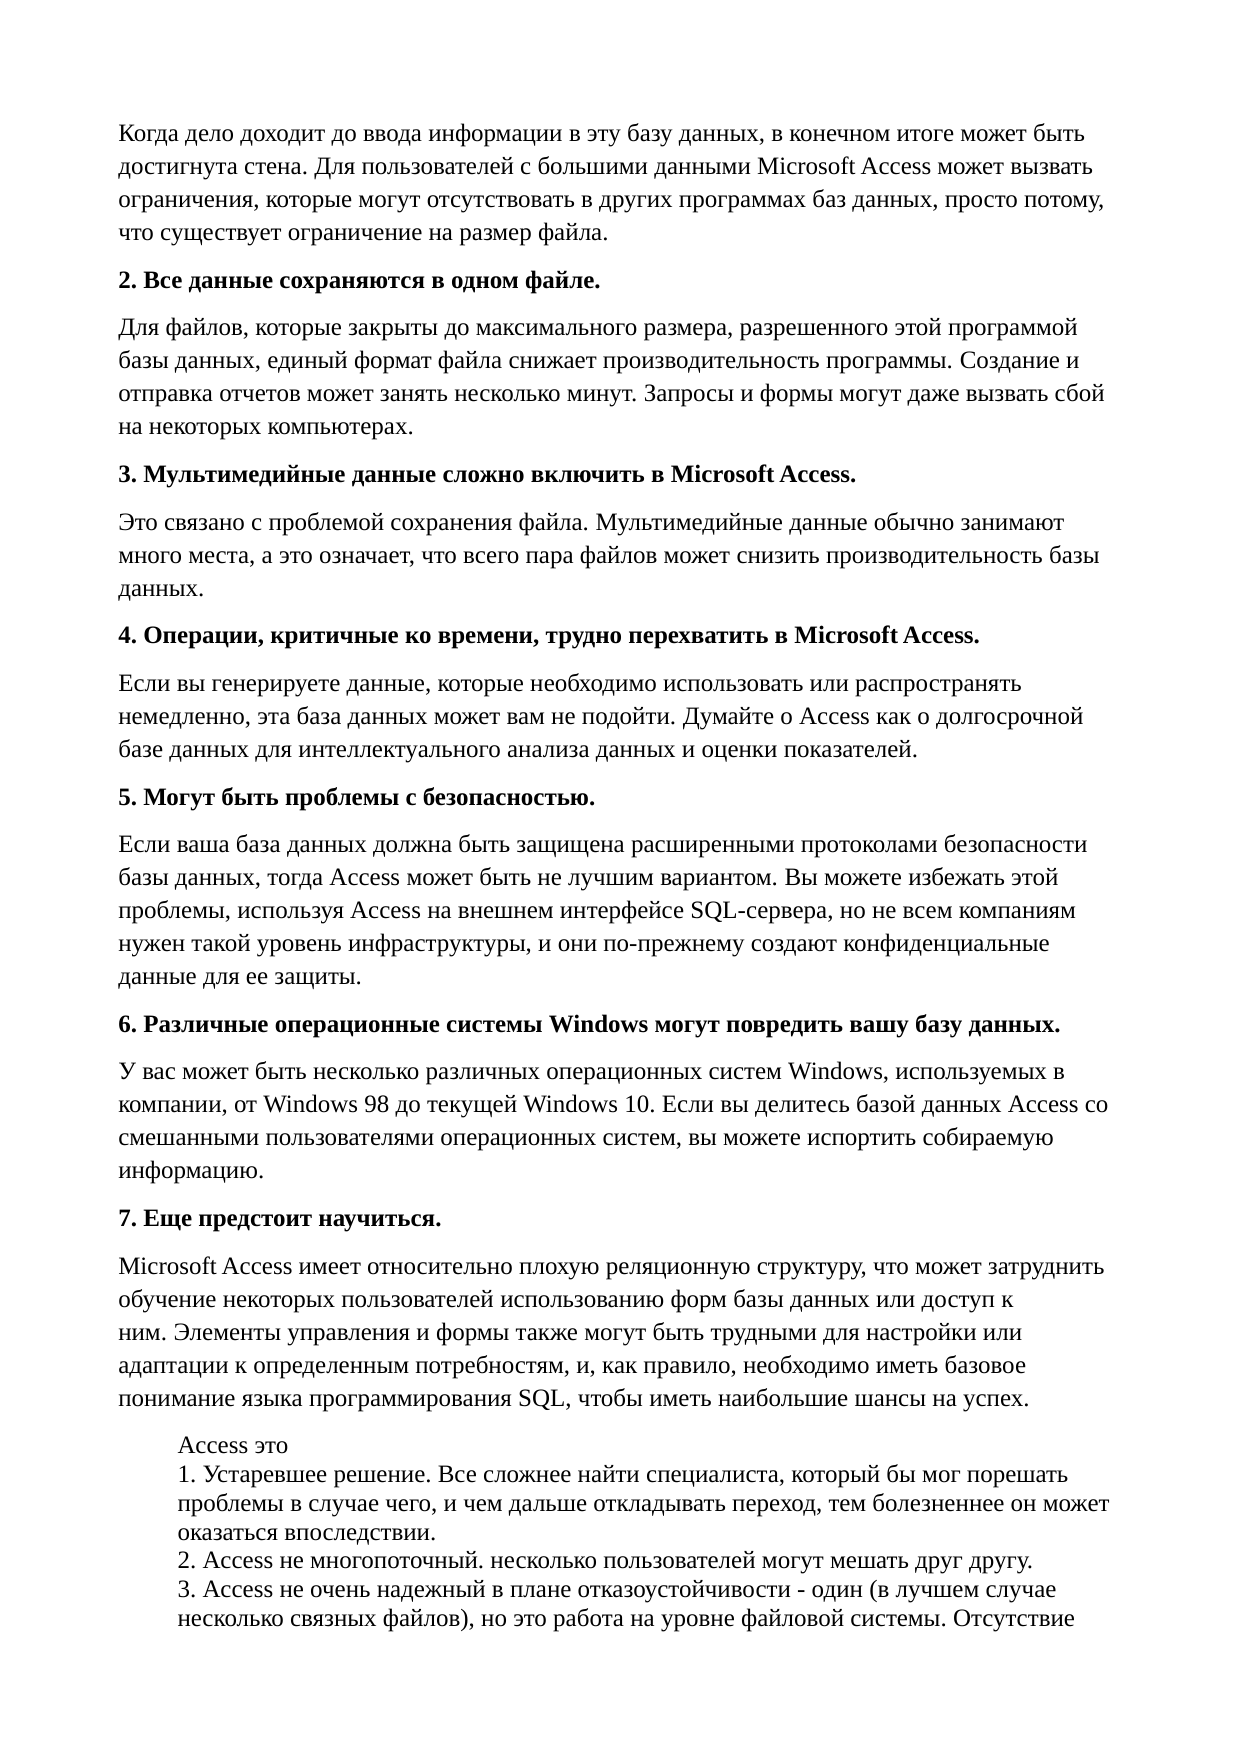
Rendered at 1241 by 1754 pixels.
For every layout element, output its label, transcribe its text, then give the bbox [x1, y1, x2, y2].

text 3. Мультимедийные данные сложно включить в Microsoft Access. [118, 459, 1122, 488]
list Access это 1. Устаревшее решение. Все сложнее найти специалиста, который бы мог порешать проблемы в случае чего, и чем дальше откладывать переход, тем болезненнее он может оказаться впоследствии. 2. Access не многопоточный. несколько пользователей могут мешать друг другу. 3. Access не очень надежный в плане отказоустойчивости - один (в лучшем случае несколько связных файлов), но это работа на уровне файловой системы. Отсутствие [177, 1430, 1122, 1632]
text 7. Еще предстоит научиться. [118, 1203, 1122, 1232]
text Когда дело доходит до ввода информации в эту базу данных, в конечном итоге может быть достигнута стена. Для пользователей с большими данными Microsoft Access может вызвать ограничения, которые могут отсутствовать в других программах баз данных, просто потому, что существует ограничение на размер файла. [118, 118, 1122, 246]
text Для файлов, которые закрыты до максимального размера, разрешенного этой программой базы данных, единый формат файла снижает производительность программы. Создание и отправка отчетов может занять несколько минут. Запросы и формы могут даже вызвать сбой на некоторых компьютерах. [118, 312, 1122, 440]
text Если вы генерируете данные, которые необходимо использовать или распространять немедленно, эта база данных может вам не подойти. Думайте о Access как о долгосрочной базе данных для интеллектуального анализа данных и оценки показателей. [118, 668, 1122, 763]
text Это связано с проблемой сохранения файла. Мультимедийные данные обычно занимают много места, а это означает, что всего пара файлов может снизить производительность базы данных. [118, 507, 1122, 601]
text 4. Операции, критичные ко времени, трудно перехватить в Microsoft Access. [118, 620, 1122, 649]
text Если ваша база данных должна быть защищена расширенными протоколами безопасности базы данных, тогда Access может быть не лучшим вариантом. Вы можете избежать этой проблемы, используя Access на внешнем интерфейсе SQL-сервера, но не всем компаниям нужен такой уровень инфраструктуры, и они по-прежнему создают конфиденциальные данные для ее защиты. [118, 829, 1122, 990]
text 6. Различные операционные системы Windows могут повредить вашу базу данных. [118, 1009, 1122, 1038]
text Microsoft Access имеет относительно плохую реляционную структуру, что может затруднить обучение некоторых пользователей использованию форм базы данных или доступ к ним. Элементы управления и формы также могут быть трудными для настройки или адаптации к определенным потребностям, и, как правило, необходимо иметь базовое понимание языка программирования SQL, чтобы иметь наибольшие шансы на успех. [118, 1251, 1122, 1412]
text 5. Могут быть проблемы с безопасностью. [118, 782, 1122, 810]
text У вас может быть несколько различных операционных систем Windows, используемых в компании, от Windows 98 до текущей Windows 10. Если вы делитесь базой данных Access со смешанными пользователями операционных систем, вы можете испортить собираемую информацию. [118, 1056, 1122, 1184]
text 2. Все данные сохраняются в одном файле. [118, 265, 1122, 293]
